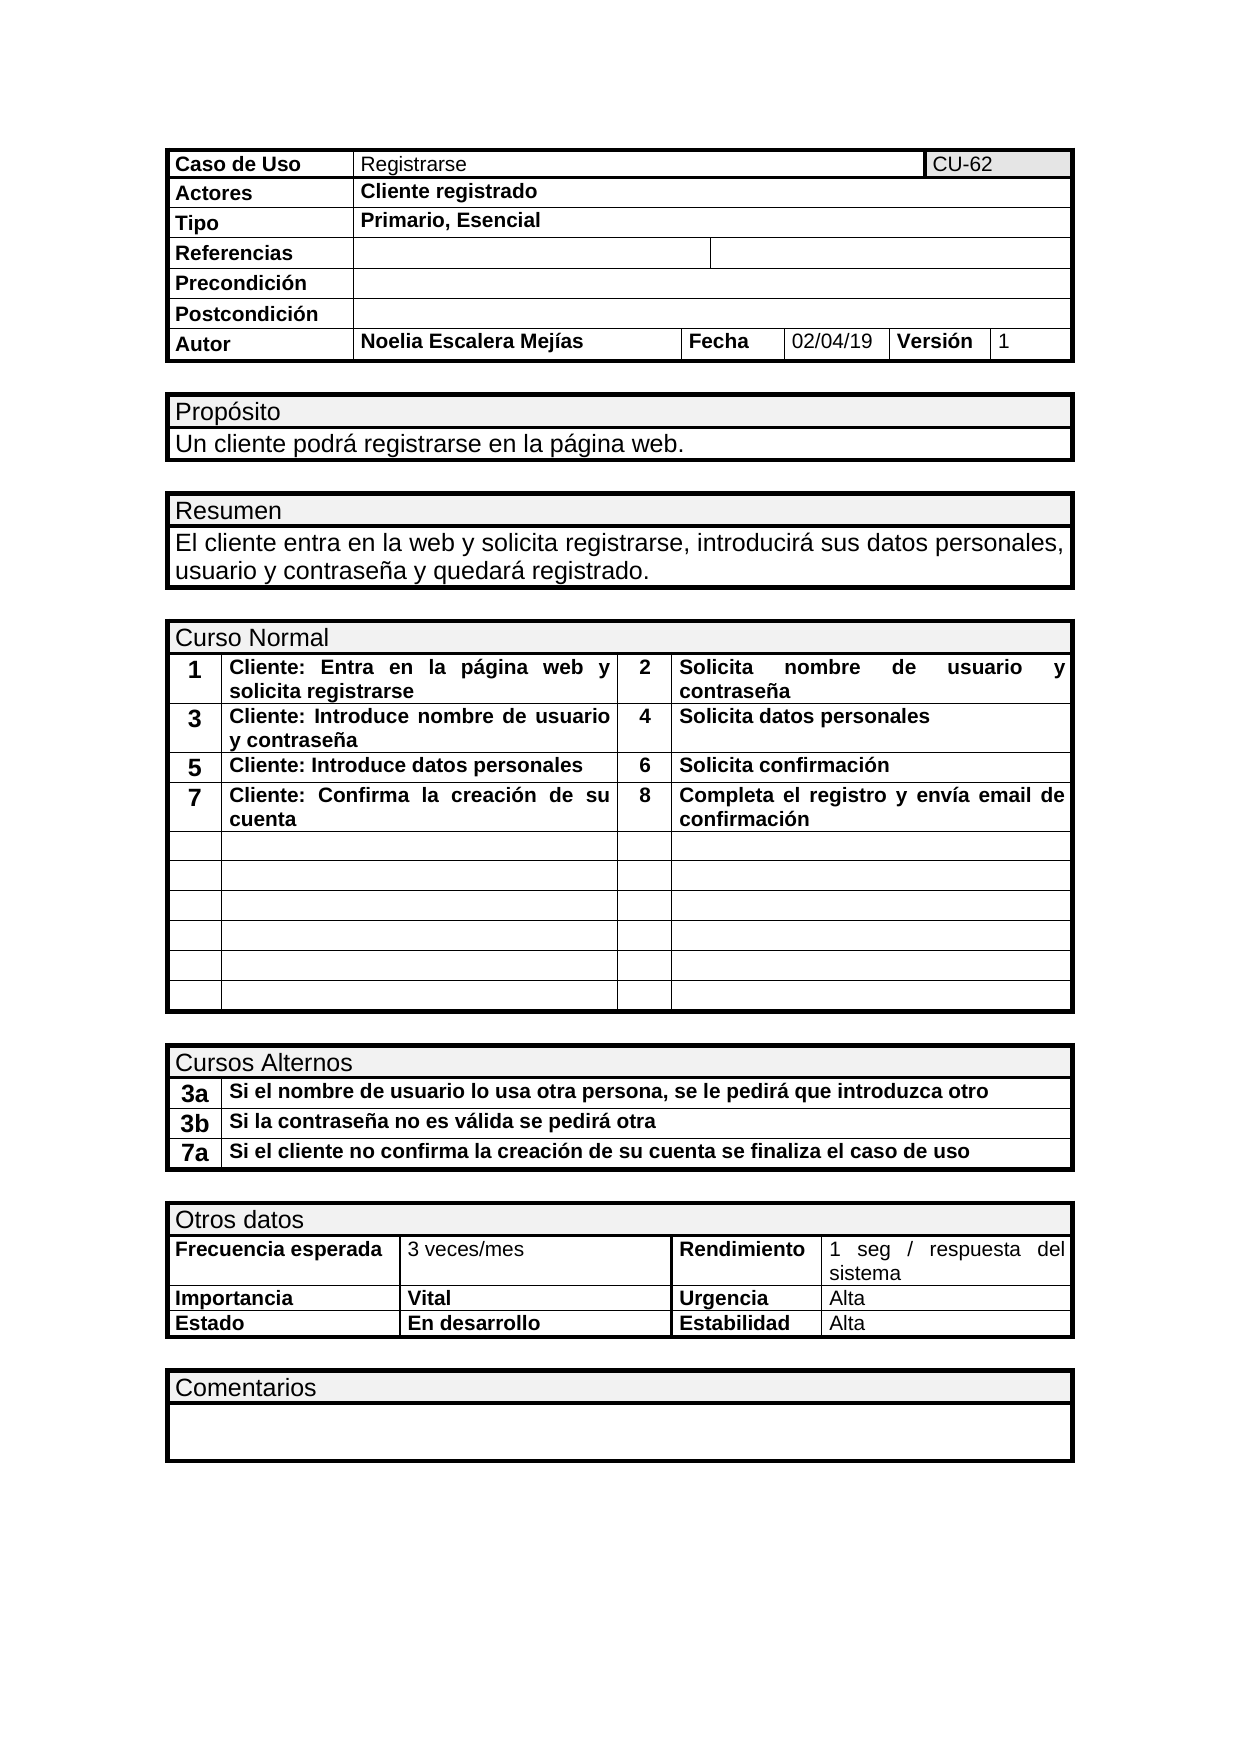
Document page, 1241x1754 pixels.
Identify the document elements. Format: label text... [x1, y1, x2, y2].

table_cell El cliente entra en la web y solicita registrarse, introducirá sus datos personales, usuario y contraseña y quedará registrado. [170, 528, 1070, 585]
table_cell [618, 861, 671, 890]
table_cell Estabilidad [673, 1311, 821, 1334]
table_cell [672, 981, 1070, 1009]
table_cell 02/04/19 [785, 329, 889, 359]
table_cell Solicita datos personales [672, 704, 1070, 752]
table_cell Referencias [170, 238, 353, 267]
table_cell [170, 861, 221, 890]
table_cell Cliente registrado [354, 179, 1070, 207]
table_header Propósito [170, 397, 1070, 426]
table_header Caso de Uso [170, 152, 353, 176]
table_cell [222, 981, 617, 1009]
table_cell Un cliente podrá registrarse en la página web. [170, 429, 1070, 457]
table_cell [618, 981, 671, 1009]
table_cell [170, 981, 221, 1009]
table_cell Urgencia [673, 1286, 821, 1309]
table_cell [170, 832, 221, 860]
table_cell Importancia [170, 1286, 399, 1309]
table_cell [170, 891, 221, 920]
table_cell Si el nombre de usuario lo usa otra persona, se le pedirá que introduzca otro [222, 1079, 1070, 1108]
table_cell Frecuencia esperada [170, 1237, 399, 1285]
table_cell 3a [170, 1079, 221, 1108]
table_cell [170, 1405, 1070, 1459]
table_header Comentarios [170, 1373, 1070, 1401]
table_cell [170, 951, 221, 979]
table_cell Postcondición [170, 299, 353, 328]
table_cell [672, 951, 1070, 979]
table_cell Cliente: Introduce nombre de usuario y contraseña [222, 704, 617, 752]
table_cell Vital [401, 1286, 670, 1309]
table_cell 3 veces/mes [401, 1237, 670, 1285]
table_cell Si la contraseña no es válida se pedirá otra [222, 1109, 1070, 1137]
table_cell 3 [170, 704, 221, 752]
table_cell 1 seg / respuesta del sistema [822, 1237, 1070, 1285]
table_cell 1 [170, 655, 221, 703]
table_cell [618, 951, 671, 979]
table_header Otros datos [170, 1205, 1070, 1234]
table_cell 3b [170, 1109, 221, 1137]
table_cell 6 [618, 753, 671, 782]
table_cell Fecha [682, 329, 784, 359]
table_cell Completa el registro y envía email de confirmación [672, 783, 1070, 831]
table_cell Primario, Esencial [354, 208, 1070, 237]
table_cell [672, 891, 1070, 920]
table_cell Cliente: Entra en la página web y solicita registrarse [222, 655, 617, 703]
table_header CU-62 [927, 152, 1070, 176]
table_header Resumen [170, 496, 1070, 524]
table_cell Rendimiento [673, 1237, 821, 1285]
table_cell 7 [170, 783, 221, 831]
table_cell [618, 891, 671, 920]
table_cell [618, 832, 671, 860]
table_cell 2 [618, 655, 671, 703]
table_header Curso Normal [170, 623, 1070, 652]
table_cell [222, 891, 617, 920]
table_cell Precondición [170, 269, 353, 298]
table_cell Alta [822, 1286, 1070, 1309]
table_cell Cliente: Introduce datos personales [222, 753, 617, 782]
table_cell 5 [170, 753, 221, 782]
table_cell [618, 921, 671, 950]
table_cell Estado [170, 1311, 399, 1334]
table_cell [222, 921, 617, 950]
table_cell Solicita confirmación [672, 753, 1070, 782]
table_header Registrarse [354, 152, 923, 176]
table_cell [354, 238, 710, 267]
table_cell Autor [170, 329, 353, 359]
table_cell [672, 861, 1070, 890]
table_cell Alta [822, 1311, 1070, 1334]
table_cell [354, 269, 1070, 298]
table_cell [222, 832, 617, 860]
table_cell Solicita nombre de usuario y contraseña [672, 655, 1070, 703]
table_cell Versión [890, 329, 990, 359]
table_cell Actores [170, 179, 353, 207]
table_cell [222, 861, 617, 890]
table_cell [354, 299, 1070, 328]
table_cell [672, 832, 1070, 860]
table_cell Si el cliente no confirma la creación de su cuenta se finaliza el caso de uso [222, 1139, 1070, 1167]
table_cell 8 [618, 783, 671, 831]
table_cell 7a [170, 1139, 221, 1167]
table_cell 4 [618, 704, 671, 752]
table_cell [170, 921, 221, 950]
table_cell En desarrollo [401, 1311, 670, 1334]
table_cell [672, 921, 1070, 950]
table_cell 1 [991, 329, 1070, 359]
table_cell Tipo [170, 208, 353, 237]
table_cell Noelia Escalera Mejías [354, 329, 681, 359]
table_cell [222, 951, 617, 979]
table_header Cursos Alternos [170, 1048, 1070, 1076]
table_cell [711, 238, 1070, 267]
table_cell Cliente: Confirma la creación de su cuenta [222, 783, 617, 831]
